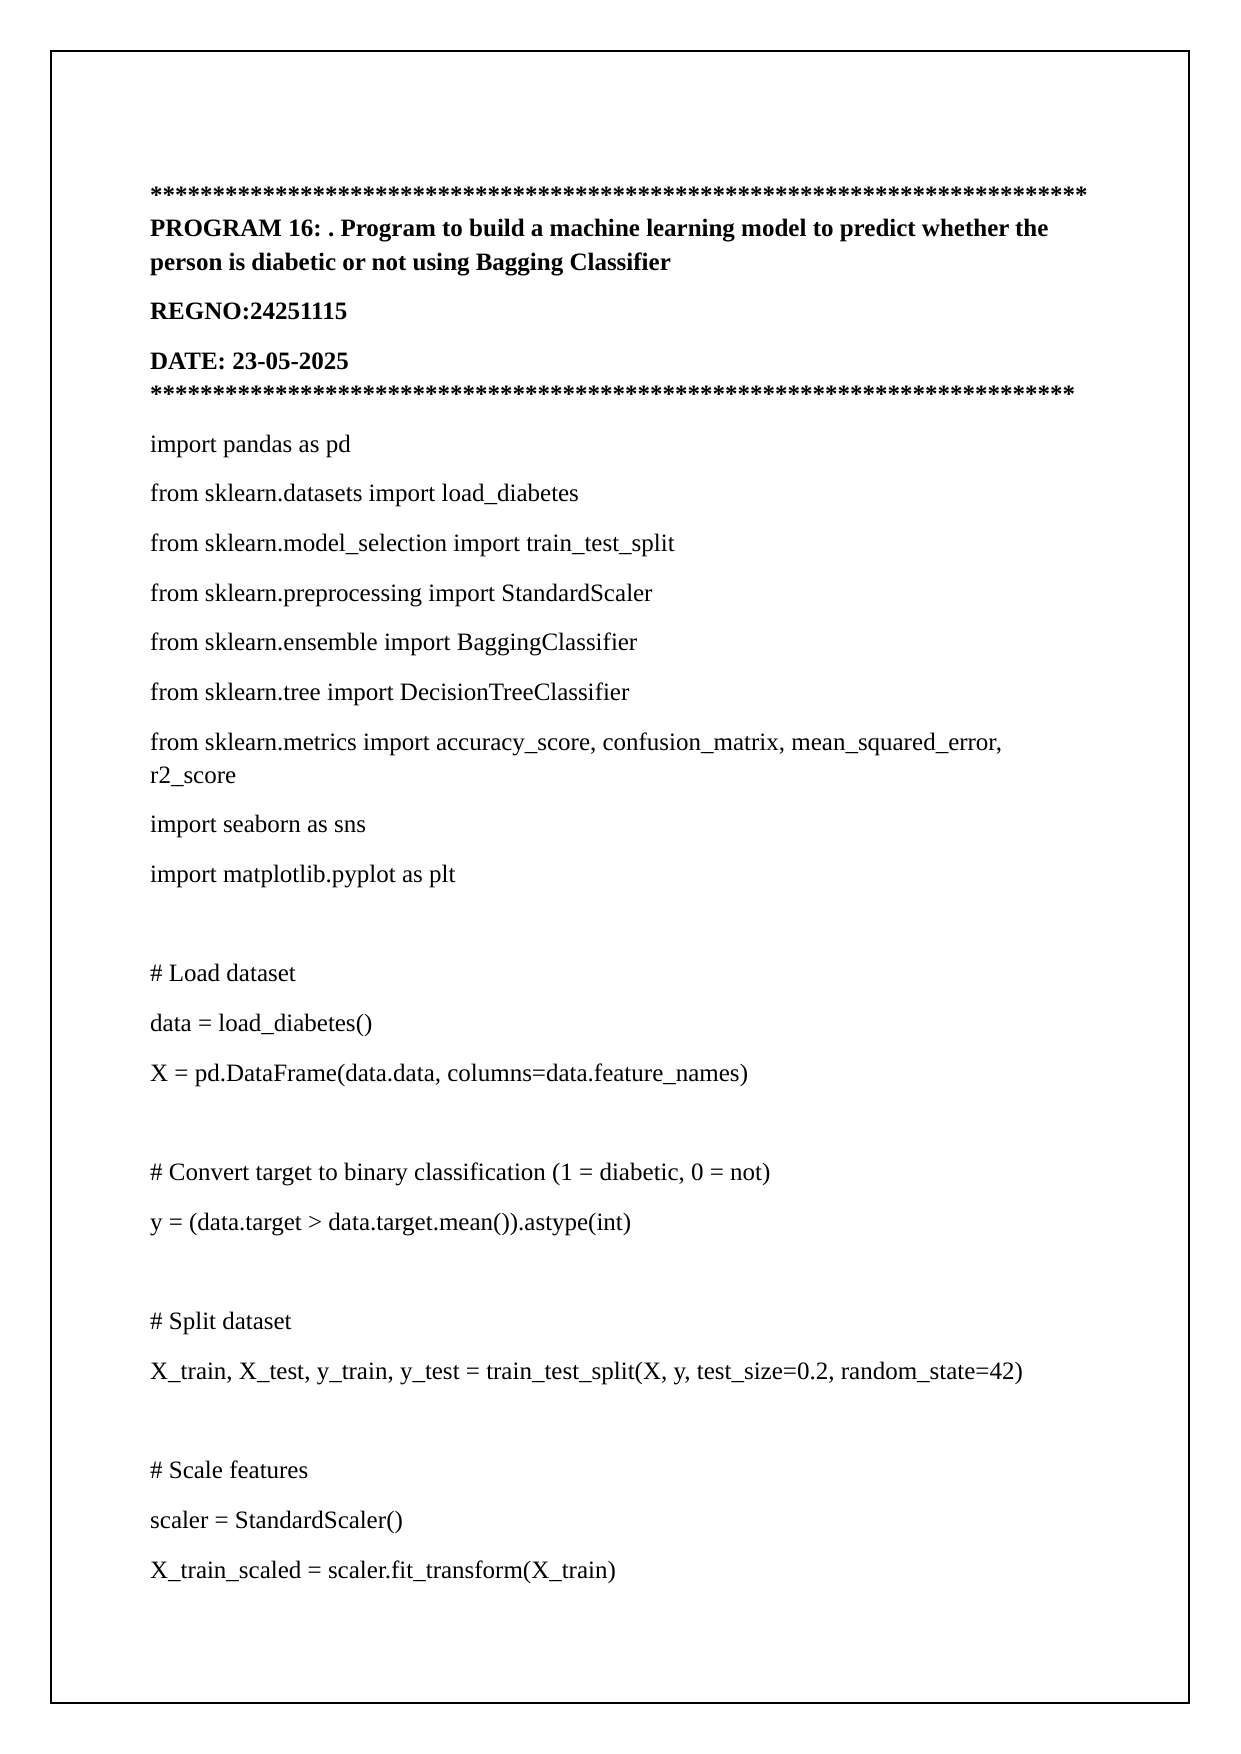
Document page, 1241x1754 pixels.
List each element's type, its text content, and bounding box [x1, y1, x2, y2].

text X_train_scaled = scaler.fit_transform(X_train) [150, 1555, 1090, 1583]
text # Load dataset [150, 958, 1090, 987]
text y = (data.target > data.target.mean()).astype(int) [150, 1207, 1090, 1236]
text from sklearn.preprocessing import StandardScaler [150, 578, 1090, 606]
text X = pd.DataFrame(data.data, columns=data.feature_names) [150, 1058, 1090, 1087]
text REGNO:24251115 [150, 296, 1090, 325]
text ************************************************************************** [150, 379, 1090, 408]
text import seaborn as sns [150, 809, 1090, 838]
text DATE: 23-05-2025 [150, 346, 1156, 375]
text from sklearn.ensemble import BaggingClassifier [150, 627, 1090, 656]
text # Split dataset [150, 1306, 1090, 1335]
text PROGRAM 16: . Program to build a machine learning model to predict whether the person is diabetic or not using Bagging Classifier [150, 213, 1090, 275]
text scaler = StandardScaler() [150, 1505, 1090, 1534]
text *************************************************************************** [150, 181, 1156, 209]
text # Convert target to binary classification (1 = diabetic, 0 = not) [150, 1157, 1090, 1186]
text # Scale features [150, 1455, 1090, 1484]
text data = load_diabetes() [150, 1008, 1090, 1037]
text X_train, X_test, y_train, y_test = train_test_split(X, y, test_size=0.2, random_state=42) [150, 1356, 1090, 1385]
text from sklearn.datasets import load_diabetes [150, 478, 1090, 507]
text import matplotlib.pyplot as plt [150, 859, 1090, 888]
text from sklearn.metrics import accuracy_score, confusion_matrix, mean_squared_error, r2_score [150, 727, 1090, 788]
text import pandas as pd [150, 429, 1090, 457]
text from sklearn.model_selection import train_test_split [150, 528, 1090, 557]
text from sklearn.tree import DecisionTreeClassifier [150, 677, 1090, 706]
